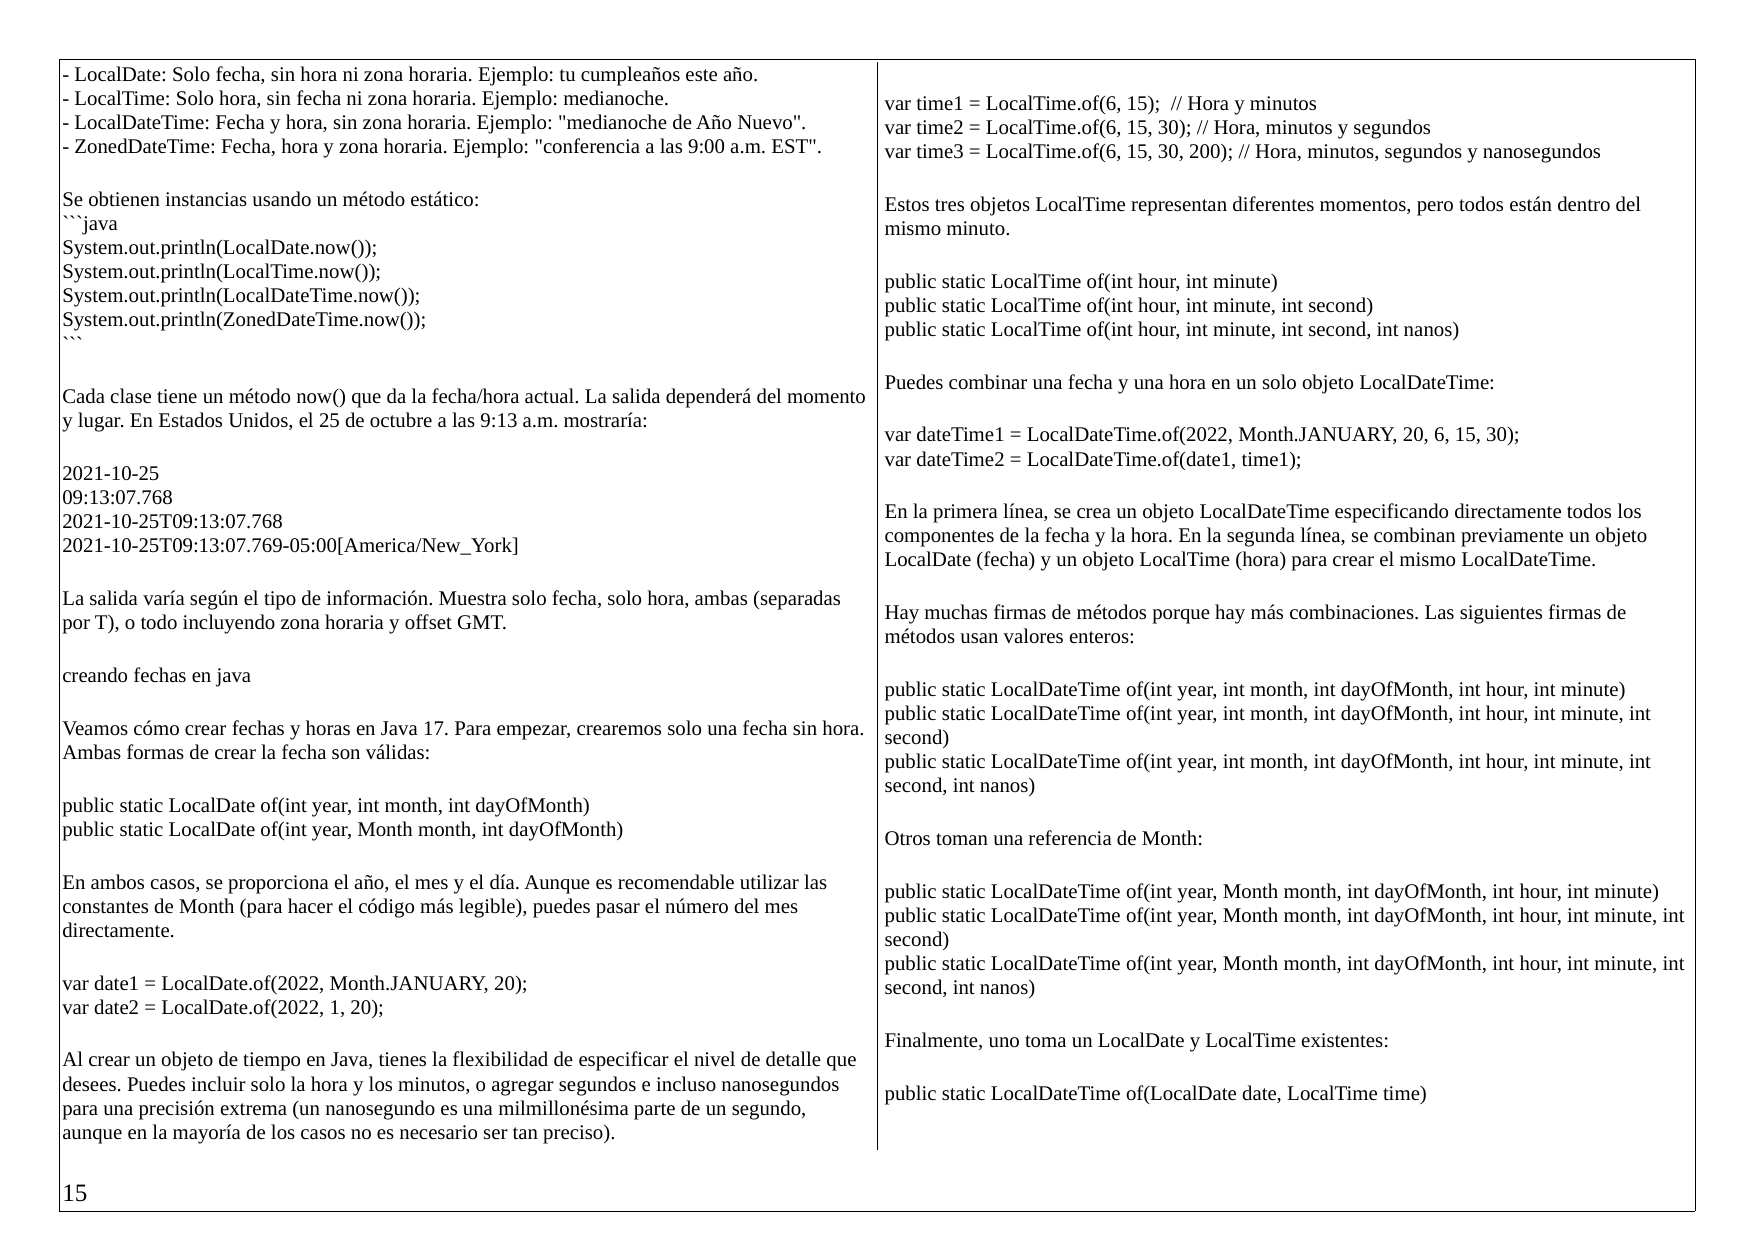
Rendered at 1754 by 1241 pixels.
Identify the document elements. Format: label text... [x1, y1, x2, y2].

text 2021-10-25T09:13:07.768 [62, 509, 869, 533]
text 09:13:07.768 [62, 485, 869, 509]
text Estos tres objetos LocalTime representan diferentes momentos, pero todos están dentro del mismo minuto. [884, 192, 1692, 240]
text System.out.println(LocalDateTime.now()); [62, 283, 869, 307]
text System.out.println(LocalDate.now()); [62, 235, 869, 259]
text Otros toman una referencia de Month: [884, 826, 1692, 850]
text System.out.println(LocalTime.now()); [62, 259, 869, 283]
text public static LocalDateTime of(int year, Month month, int dayOfMonth, int hour, int minute, int second, int nanos) [884, 951, 1692, 999]
text Hay muchas firmas de métodos porque hay más combinaciones. Las siguientes firmas de métodos usan valores enteros: [884, 600, 1692, 648]
text En la primera línea, se crea un objeto LocalDateTime especificando directamente todos los componentes de la fecha y la hora. En la segunda línea, se combinan previamente un objeto LocalDate (fecha) y un objeto LocalTime (hora) para crear el mismo LocalDateTime. [884, 499, 1692, 571]
text public static LocalDateTime of(int year, Month month, int dayOfMonth, int hour, int minute) [884, 879, 1692, 903]
text 2021-10-25T09:13:07.769-05:00[America/New_York] [62, 533, 869, 557]
text 2021-10-25 [62, 461, 869, 485]
text public static LocalDate of(int year, Month month, int dayOfMonth) [62, 817, 869, 841]
text var time1 = LocalTime.of(6, 15); // Hora y minutos [884, 91, 1692, 115]
text - LocalTime: Solo hora, sin fecha ni zona horaria. Ejemplo: medianoche. [62, 86, 869, 110]
text var dateTime2 = LocalDateTime.of(date1, time1); [884, 446, 1692, 471]
text Se obtienen instancias usando un método estático: [62, 187, 869, 211]
text public static LocalDate of(int year, int month, int dayOfMonth) [62, 793, 869, 817]
text Al crear un objeto de tiempo en Java, tienes la flexibilidad de especificar el nivel de detalle que desees. Puedes incluir solo la hora y los minutos, o agregar segundos e incluso nanosegundos para una precisión extrema (un nanosegundo es una milmillonésima parte de un segundo, aunque en la mayoría de los casos no es necesario ser tan preciso). [62, 1047, 869, 1144]
text public static LocalDateTime of(int year, int month, int dayOfMonth, int hour, int minute, int second) [884, 701, 1692, 749]
text - ZonedDateTime: Fecha, hora y zona horaria. Ejemplo: "conferencia a las 9:00 a.m. EST". [62, 134, 869, 158]
text public static LocalTime of(int hour, int minute, int second) [884, 293, 1692, 317]
text public static LocalDateTime of(int year, int month, int dayOfMonth, int hour, int minute) [884, 677, 1692, 701]
text System.out.println(ZonedDateTime.now()); [62, 307, 869, 331]
text var time2 = LocalTime.of(6, 15, 30); // Hora, minutos y segundos [884, 115, 1692, 139]
text public static LocalDateTime of(int year, int month, int dayOfMonth, int hour, int minute, int second, int nanos) [884, 749, 1692, 797]
text Puedes combinar una fecha y una hora en un solo objeto LocalDateTime: [884, 369, 1692, 394]
text Cada clase tiene un método now() que da la fecha/hora actual. La salida dependerá del momento y lugar. En Estados Unidos, el 25 de octubre a las 9:13 a.m. mostraría: [62, 384, 869, 432]
text public static LocalTime of(int hour, int minute, int second, int nanos) [884, 317, 1692, 341]
text creando fechas en java [62, 663, 869, 687]
text ``` [62, 331, 869, 356]
text En ambos casos, se proporciona el año, el mes y el día. Aunque es recomendable utilizar las constantes de Month (para hacer el código más legible), puedes pasar el número del mes directamente. [62, 869, 869, 942]
text La salida varía según el tipo de información. Muestra solo fecha, solo hora, ambas (separadas por T), o todo incluyendo zona horaria y offset GMT. [62, 586, 869, 634]
text var dateTime1 = LocalDateTime.of(2022, Month.JANUARY, 20, 6, 15, 30); [884, 422, 1692, 446]
text Finalmente, uno toma un LocalDate y LocalTime existentes: [884, 1028, 1692, 1052]
text Veamos cómo crear fechas y horas en Java 17. Para empezar, crearemos solo una fecha sin hora. Ambas formas de crear la fecha son válidas: [62, 716, 869, 764]
text public static LocalDateTime of(LocalDate date, LocalTime time) [884, 1081, 1692, 1105]
text public static LocalDateTime of(int year, Month month, int dayOfMonth, int hour, int minute, int second) [884, 903, 1692, 951]
text var time3 = LocalTime.of(6, 15, 30, 200); // Hora, minutos, segundos y nanosegundos [884, 139, 1692, 163]
text - LocalDateTime: Fecha y hora, sin zona horaria. Ejemplo: "medianoche de Año Nuevo". [62, 110, 869, 134]
text ```java [62, 211, 869, 235]
text var date1 = LocalDate.of(2022, Month.JANUARY, 20); [62, 971, 869, 994]
text public static LocalTime of(int hour, int minute) [884, 269, 1692, 293]
text - LocalDate: Solo fecha, sin hora ni zona horaria. Ejemplo: tu cumpleaños este año. [62, 62, 869, 86]
text var date2 = LocalDate.of(2022, 1, 20); [62, 994, 869, 1019]
